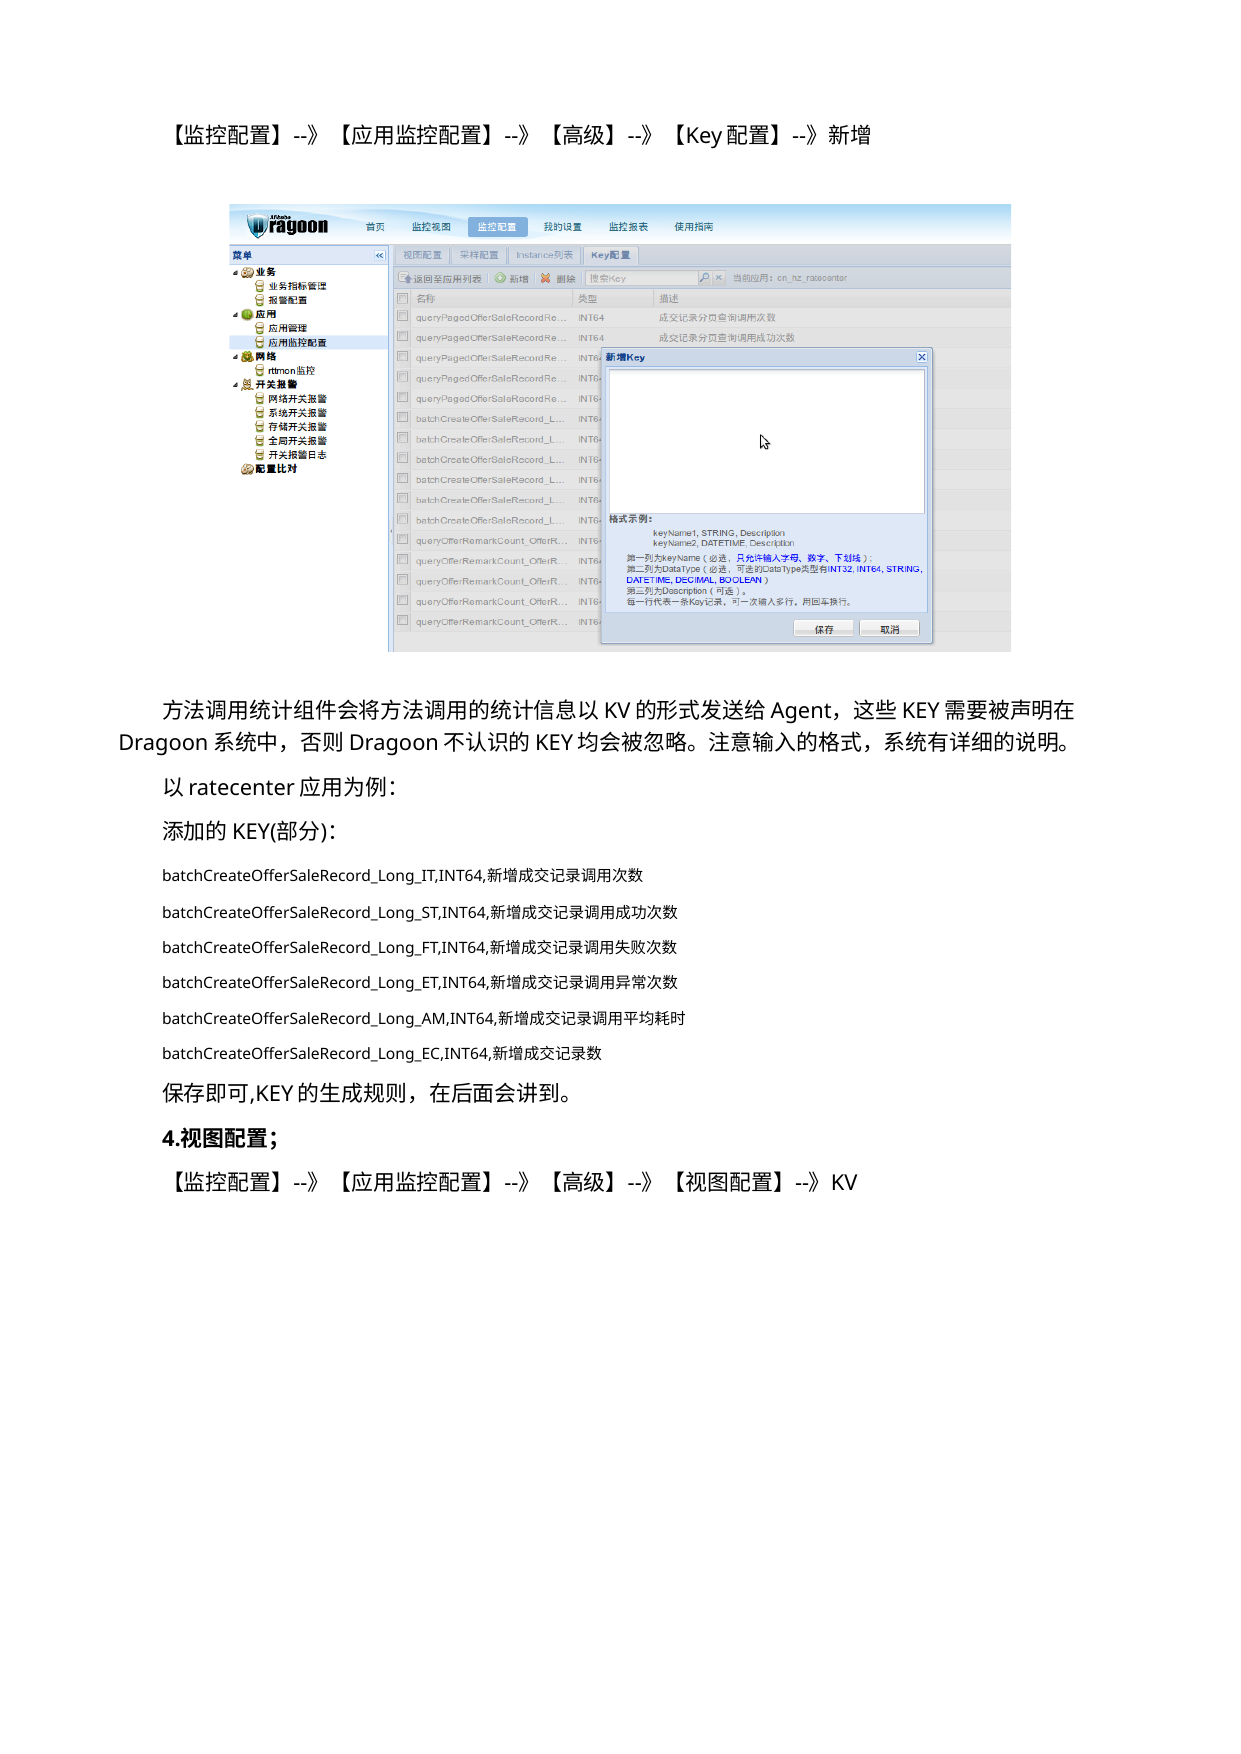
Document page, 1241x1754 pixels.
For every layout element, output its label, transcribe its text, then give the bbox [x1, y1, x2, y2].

text batchCreateOfferSaleRecord_Long_IT,INT64,新增成交记录调用次数 [118, 858, 1122, 888]
text 保存即可,KEY的生成规则，在后面会讲到。 [118, 1076, 1122, 1108]
text 以ratecenter应用为例： [118, 769, 1122, 801]
text batchCreateOfferSaleRecord_Long_ST,INT64,新增成交记录调用成功次数 [118, 900, 1122, 923]
text 【监控配置】--》【应用监控配置】--》【高级】--》【视图配置】--》KV [118, 1165, 1122, 1197]
picture [229, 204, 1012, 652]
text batchCreateOfferSaleRecord_Long_FT,INT64,新增成交记录调用失败次数 [118, 936, 1122, 958]
text 4.视图配置； [118, 1121, 1122, 1152]
text batchCreateOfferSaleRecord_Long_ET,INT64,新增成交记录调用异常次数 [118, 971, 1122, 993]
text 添加的KEY(部分)： [118, 814, 1122, 846]
text batchCreateOfferSaleRecord_Long_EC,INT64,新增成交记录数 [118, 1041, 1122, 1064]
text 【监控配置】--》【应用监控配置】--》【高级】--》【Key配置】--》新增 [118, 118, 1122, 150]
text 方法调用统计组件会将方法调用的统计信息以KV的形式发送给Agent，这些KEY需要被声明在Dragoon系统中，否则Dragoon不认识的KEY均会被忽略。注意输入的格式，系统有详细的说明。 [118, 693, 1122, 757]
text batchCreateOfferSaleRecord_Long_AM,INT64,新增成交记录调用平均耗时 [118, 1006, 1122, 1029]
